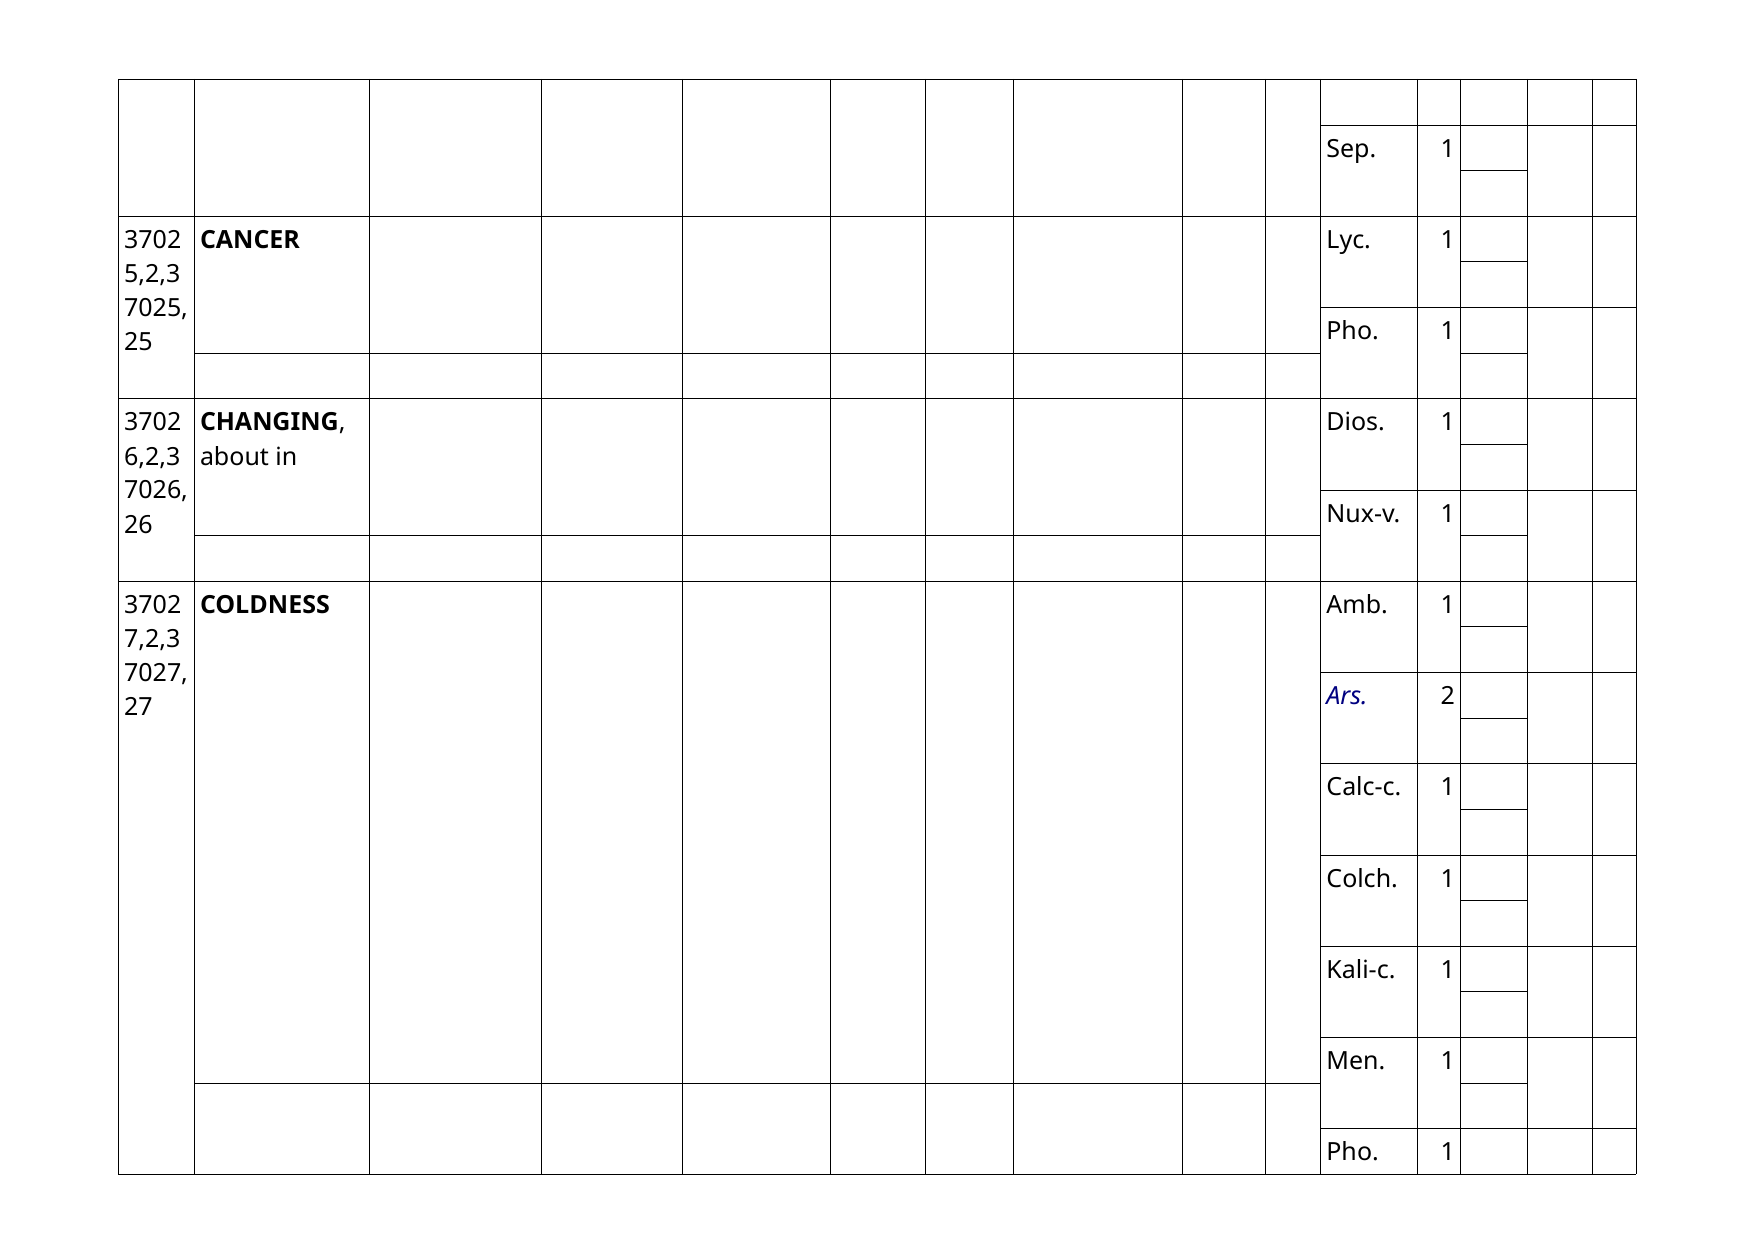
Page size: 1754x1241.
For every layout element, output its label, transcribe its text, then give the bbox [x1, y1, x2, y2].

table_cell [1528, 217, 1592, 307]
table_cell [1266, 80, 1320, 216]
table_cell [195, 354, 369, 398]
table_cell 1 [1418, 126, 1460, 216]
table_cell [831, 354, 925, 398]
table_cell [119, 80, 194, 216]
table_cell [1418, 80, 1460, 124]
table_cell [1461, 673, 1527, 718]
table_cell [1266, 582, 1320, 1083]
table_cell 37026,2,37026,26 [119, 399, 194, 581]
table_cell [831, 536, 925, 581]
table_cell [831, 80, 925, 216]
table_cell [1461, 856, 1527, 900]
table_cell [1183, 354, 1265, 398]
table_cell [1528, 399, 1592, 489]
table_cell [1266, 354, 1320, 398]
table_cell [1461, 992, 1527, 1037]
table_cell [1461, 445, 1527, 489]
table_cell [683, 399, 830, 535]
table_cell [1266, 536, 1320, 581]
table_cell [1183, 80, 1265, 216]
table_cell [1014, 536, 1182, 581]
table_cell [542, 536, 682, 581]
table_cell [370, 80, 541, 216]
table_cell [1528, 1129, 1592, 1174]
table_cell [1593, 673, 1636, 763]
table_cell [1528, 126, 1592, 216]
table_cell Kali-c. [1321, 947, 1417, 1037]
table_cell [1593, 947, 1636, 1037]
table_cell [1014, 399, 1182, 535]
table_cell changing, about in [195, 399, 369, 535]
table_cell [1461, 217, 1527, 261]
table_cell [1461, 947, 1527, 991]
table_cell 1 [1418, 217, 1460, 307]
table_cell [1461, 536, 1527, 581]
table_cell [1593, 308, 1636, 398]
table_cell [1461, 308, 1527, 353]
table_cell [683, 354, 830, 398]
table_cell [831, 217, 925, 353]
table_cell [1461, 627, 1527, 672]
table_cell [1528, 673, 1592, 763]
table_cell [195, 80, 369, 216]
table_cell [926, 80, 1013, 216]
table_cell [683, 80, 830, 216]
table_cell [370, 1084, 541, 1174]
table_cell [1461, 719, 1527, 763]
table_cell [370, 217, 541, 353]
table_cell [1461, 1084, 1527, 1128]
table_cell [542, 80, 682, 216]
table_cell 1 [1418, 308, 1460, 398]
table_cell [1266, 1084, 1320, 1174]
table_cell 1 [1418, 856, 1460, 946]
table_cell [1266, 399, 1320, 535]
table_cell [1528, 856, 1592, 946]
table_cell [1461, 491, 1527, 535]
table_cell [1461, 262, 1527, 307]
table_cell Men. [1321, 1038, 1417, 1128]
table_cell [926, 582, 1013, 1083]
table_cell [542, 582, 682, 1083]
table_cell [926, 536, 1013, 581]
table_cell [831, 582, 925, 1083]
table_cell [683, 1084, 830, 1174]
table_cell Lyc. [1321, 217, 1417, 307]
table_cell 1 [1418, 1038, 1460, 1128]
table_cell 2 [1418, 673, 1460, 763]
table_cell [926, 354, 1013, 398]
table_cell [1528, 1038, 1592, 1128]
table_cell cancer [195, 217, 369, 353]
table_cell [1593, 1038, 1636, 1128]
table_cell [1461, 582, 1527, 626]
table_cell Ars. [1321, 673, 1417, 763]
table_cell coldness [195, 582, 369, 1083]
table_cell 1 [1418, 764, 1460, 854]
table_cell Amb. [1321, 582, 1417, 672]
table_cell [1014, 582, 1182, 1083]
table_cell [1593, 582, 1636, 672]
table_cell [1461, 171, 1527, 216]
table_cell [1461, 354, 1527, 398]
table_cell 1 [1418, 1129, 1460, 1174]
table_cell Sep. [1321, 126, 1417, 216]
table_cell [370, 536, 541, 581]
table_cell [683, 536, 830, 581]
table_cell [926, 399, 1013, 535]
table_cell [1014, 80, 1182, 216]
table_cell 37025,2,37025,25 [119, 217, 194, 398]
table_cell 1 [1418, 582, 1460, 672]
table_cell [1461, 80, 1527, 124]
table_cell [1461, 1038, 1527, 1083]
table_cell [1321, 80, 1417, 124]
table_cell 37027,2,37027,27 [119, 582, 194, 1174]
table_cell [370, 399, 541, 535]
table_cell [1461, 399, 1527, 444]
table_cell [1593, 80, 1636, 124]
table_cell [1014, 1084, 1182, 1174]
table_cell [1528, 80, 1592, 124]
table_cell Pho. [1321, 1129, 1417, 1174]
table_cell [1014, 217, 1182, 353]
table_cell [1528, 764, 1592, 854]
table_cell 1 [1418, 399, 1460, 489]
table_cell [1528, 491, 1592, 581]
table_cell [370, 354, 541, 398]
table_cell [542, 354, 682, 398]
table_cell [1593, 1129, 1636, 1174]
table_cell [195, 536, 369, 581]
table_cell [1461, 126, 1527, 170]
table_cell [926, 217, 1013, 353]
table_cell [683, 217, 830, 353]
table_cell 1 [1418, 491, 1460, 581]
table_cell [1528, 947, 1592, 1037]
table_cell Calc-c. [1321, 764, 1417, 854]
table_cell [542, 1084, 682, 1174]
table_cell [831, 1084, 925, 1174]
table_cell [926, 1084, 1013, 1174]
table_cell [1461, 764, 1527, 809]
table_cell [1461, 901, 1527, 946]
table_cell [1593, 217, 1636, 307]
table_cell Pho. [1321, 308, 1417, 398]
table_cell Nux-v. [1321, 491, 1417, 581]
table_cell [683, 582, 830, 1083]
table_cell [1183, 582, 1265, 1083]
table_cell [1593, 491, 1636, 581]
table_cell [1593, 399, 1636, 489]
table_cell [542, 399, 682, 535]
table_cell [1593, 856, 1636, 946]
table_cell [1461, 810, 1527, 854]
table_cell [1183, 1084, 1265, 1174]
table_cell [1593, 126, 1636, 216]
table_cell [1528, 308, 1592, 398]
table_cell [1014, 354, 1182, 398]
table_cell [370, 582, 541, 1083]
table_cell [1183, 217, 1265, 353]
table_cell [1266, 217, 1320, 353]
table_cell [831, 399, 925, 535]
table_cell [1593, 764, 1636, 854]
table_cell [1528, 582, 1592, 672]
table_cell [195, 1084, 369, 1174]
table_cell [1461, 1129, 1527, 1174]
table_cell Colch. [1321, 856, 1417, 946]
table_cell [1183, 536, 1265, 581]
table_cell 1 [1418, 947, 1460, 1037]
table_cell [542, 217, 682, 353]
table_cell Dios. [1321, 399, 1417, 489]
table_cell [1183, 399, 1265, 535]
